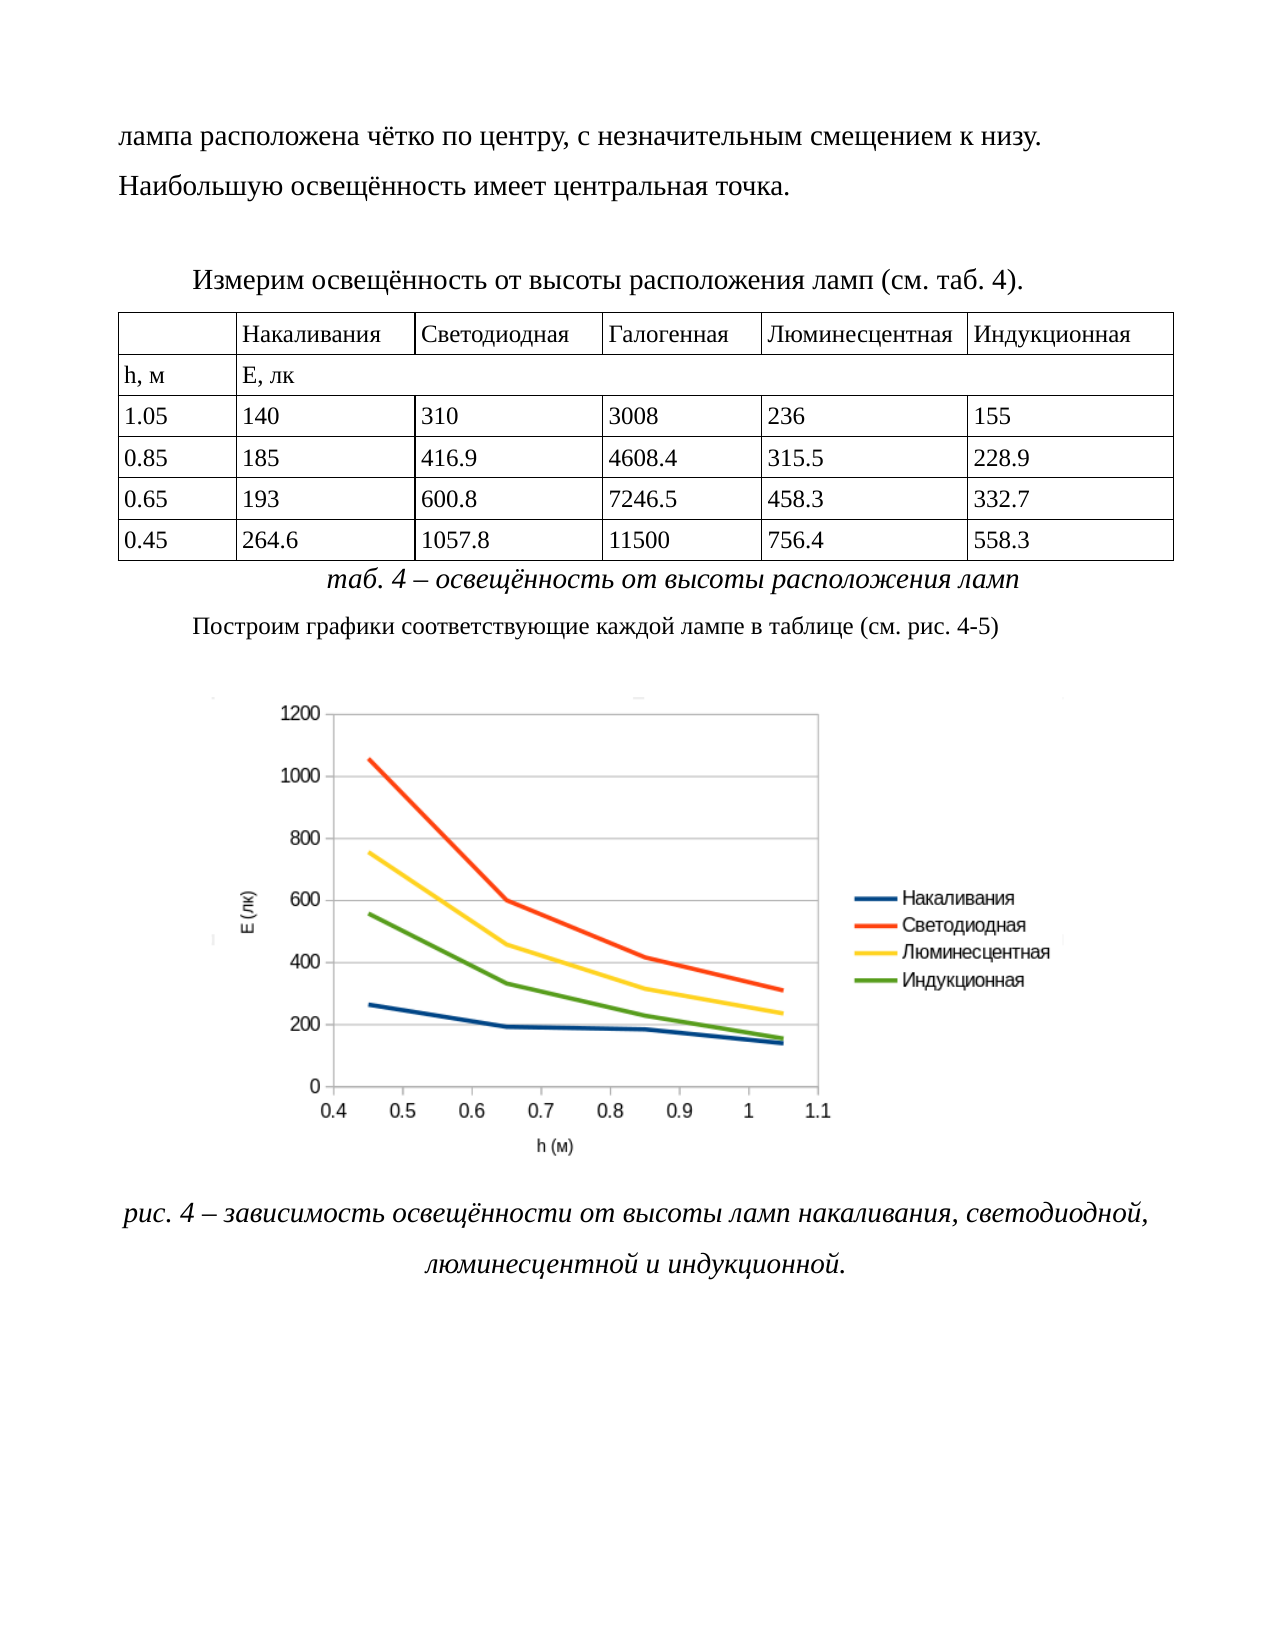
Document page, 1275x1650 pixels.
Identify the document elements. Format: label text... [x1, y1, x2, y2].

text таб. 4 – освещённость от высоты расположения ламп [118, 561, 1157, 594]
table_header Накаливания [237, 313, 414, 353]
table_cell 193 [237, 478, 414, 518]
table_cell 558.3 [968, 520, 1173, 560]
picture [211, 697, 1064, 1179]
table_header Светодиодная [416, 313, 602, 353]
table_cell 310 [416, 396, 602, 436]
table_header [119, 313, 236, 353]
table_cell 11500 [603, 520, 761, 560]
table_cell 0.45 [119, 520, 236, 560]
table_cell 458.3 [762, 478, 967, 518]
table_cell 756.4 [762, 520, 967, 560]
table_cell 264.6 [237, 520, 414, 560]
table_cell 416.9 [416, 437, 602, 477]
table_cell 1.05 [119, 396, 236, 436]
table_cell 140 [237, 396, 414, 436]
table_header Индукционная [968, 313, 1173, 353]
table_cell 7246.5 [603, 478, 761, 518]
table_cell h, м [119, 355, 236, 395]
table_header Галогенная [603, 313, 761, 353]
text рис. 4 – зависимость освещённости от высоты ламп накаливания, светодиодной, люминесцентной и индукционной. [118, 697, 1157, 1279]
text Построим графики соответствующие каждой лампе в таблице (см. рис. 4-5) [118, 611, 1157, 640]
table_cell 3008 [603, 396, 761, 436]
table_cell 155 [968, 396, 1173, 436]
table_cell 0.65 [119, 478, 236, 518]
table_cell 600.8 [416, 478, 602, 518]
text лампа расположена чётко по центру, с незначительным смещением к низу. Наибольшую освещённость имеет центральная точка. [118, 118, 1157, 202]
table_cell 332.7 [968, 478, 1173, 518]
table_header Люминесцентная [762, 313, 967, 353]
table_cell 0.85 [119, 437, 236, 477]
text Измерим освещённость от высоты расположения ламп (см. таб. 4). [118, 262, 1157, 295]
table_cell 1057.8 [416, 520, 602, 560]
table_cell 315.5 [762, 437, 967, 477]
table_cell 236 [762, 396, 967, 436]
table_cell 185 [237, 437, 414, 477]
table_cell Е, лк [237, 355, 1173, 395]
table_cell 228.9 [968, 437, 1173, 477]
table_cell 4608.4 [603, 437, 761, 477]
